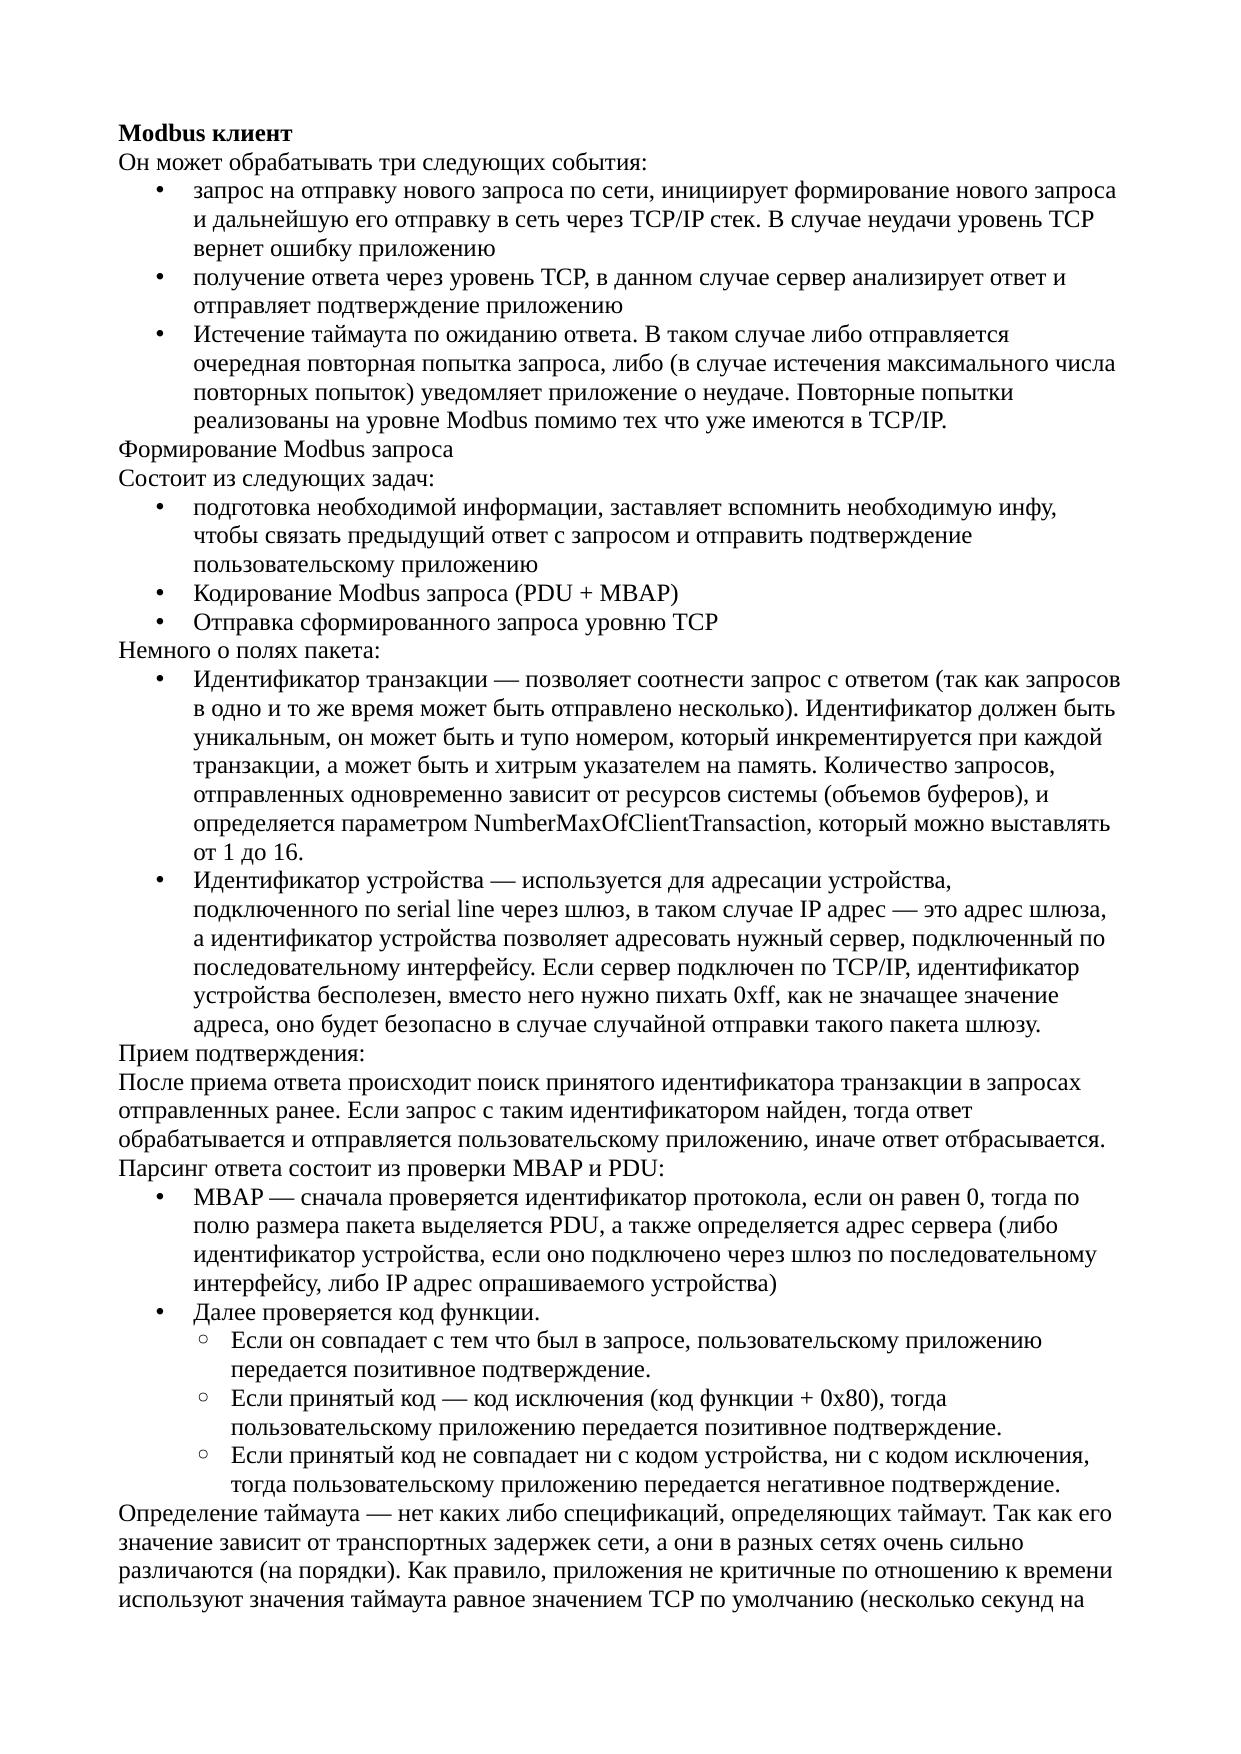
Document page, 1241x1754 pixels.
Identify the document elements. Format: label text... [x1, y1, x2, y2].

list подготовка необходимой информации, заставляет вспомнить необходимую инфу, чтобы связать предыдущий ответ с запросом и отправить подтверждение пользовательскому приложению [156, 492, 1122, 578]
text Немного о полях пакета: [118, 636, 1122, 664]
list запрос на отправку нового запроса по сети, инициирует формирование нового запроса и дальнейшую его отправку в сеть через TCP/IP стек. В случае неудачи уровень TCP вернет ошибку приложению [156, 176, 1122, 262]
list Кодирование Modbus запроса (PDU + MBAP) [156, 578, 1122, 607]
text Формирование Modbus запроса [118, 434, 1122, 463]
text Состоит из следующих задач: [118, 463, 1122, 492]
text Он может обрабатывать три следующих события: [118, 147, 1122, 176]
text Modbus клиент [118, 118, 1122, 147]
list Идентификатор устройства — используется для адресации устройства, подключенного по serial line через шлюз, в таком случае IP адрес — это адрес шлюза, а идентификатор устройства позволяет адресовать нужный сервер, подключенный по последовательному интерфейсу. Если сервер подключен по TCP/IP, идентификатор устройства бесполезен, вместо него нужно пихать 0xff, как не значащее значение адреса, оно будет безопасно в случае случайной отправки такого пакета шлюзу. [156, 866, 1122, 1038]
list Истечение таймаута по ожиданию ответа. В таком случае либо отправляется очередная повторная попытка запроса, либо (в случае истечения максимального числа повторных попыток) уведомляет приложение о неудаче. Повторные попытки реализованы на уровне Modbus помимо тех что уже имеются в TCP/IP. [156, 319, 1122, 434]
list Если принятый код не совпадает ни с кодом устройства, ни с кодом исключения, тогда пользовательскому приложению передается негативное подтверждение. [193, 1441, 1122, 1498]
list Идентификатор транзакции — позволяет соотнести запрос с ответом (так как запросов в одно и то же время может быть отправлено несколько). Идентификатор должен быть уникальным, он может быть и тупо номером, который инкрементируется при каждой транзакции, а может быть и хитрым указателем на память. Количество запросов, отправленных одновременно зависит от ресурсов системы (объемов буферов), и определяется параметром NumberMaxOfClientTransaction, который можно выставлять от 1 до 16. [156, 664, 1122, 866]
list MBAP — сначала проверяется идентификатор протокола, если он равен 0, тогда по полю размера пакета выделяется PDU, а также определяется адрес сервера (либо идентификатор устройства, если оно подключено через шлюз по последовательному интерфейсу, либо IP адрес опрашиваемого устройства) [156, 1182, 1122, 1297]
list Далее проверяется код функции. [156, 1297, 1122, 1326]
text Определение таймаута — нет каких либо спецификаций, определяющих таймаут. Так как его значение зависит от транспортных задержек сети, а они в разных сетях очень сильно различаются (на порядки). Как правило, приложения не критичные по отношению к времени используют значения таймаута равное значением TCP по умолчанию (несколько секунд на [118, 1498, 1122, 1613]
text Парсинг ответа состоит из проверки MBAP и PDU: [118, 1153, 1122, 1182]
text После приема ответа происходит поиск принятого идентификатора транзакции в запросах отправленных ранее. Если запрос с таким идентификатором найден, тогда ответ обрабатывается и отправляется пользовательскому приложению, иначе ответ отбрасывается. [118, 1067, 1122, 1153]
list получение ответа через уровень TCP, в данном случае сервер анализирует ответ и отправляет подтверждение приложению [156, 262, 1122, 319]
list Если принятый код — код исключения (код функции + 0x80), тогда пользовательскому приложению передается позитивное подтверждение. [193, 1383, 1122, 1441]
list Отправка сформированного запроса уровню TCP [156, 607, 1122, 636]
list Если он совпадает с тем что был в запросе, пользовательскому приложению передается позитивное подтверждение. [193, 1326, 1122, 1383]
text Прием подтверждения: [118, 1038, 1122, 1067]
